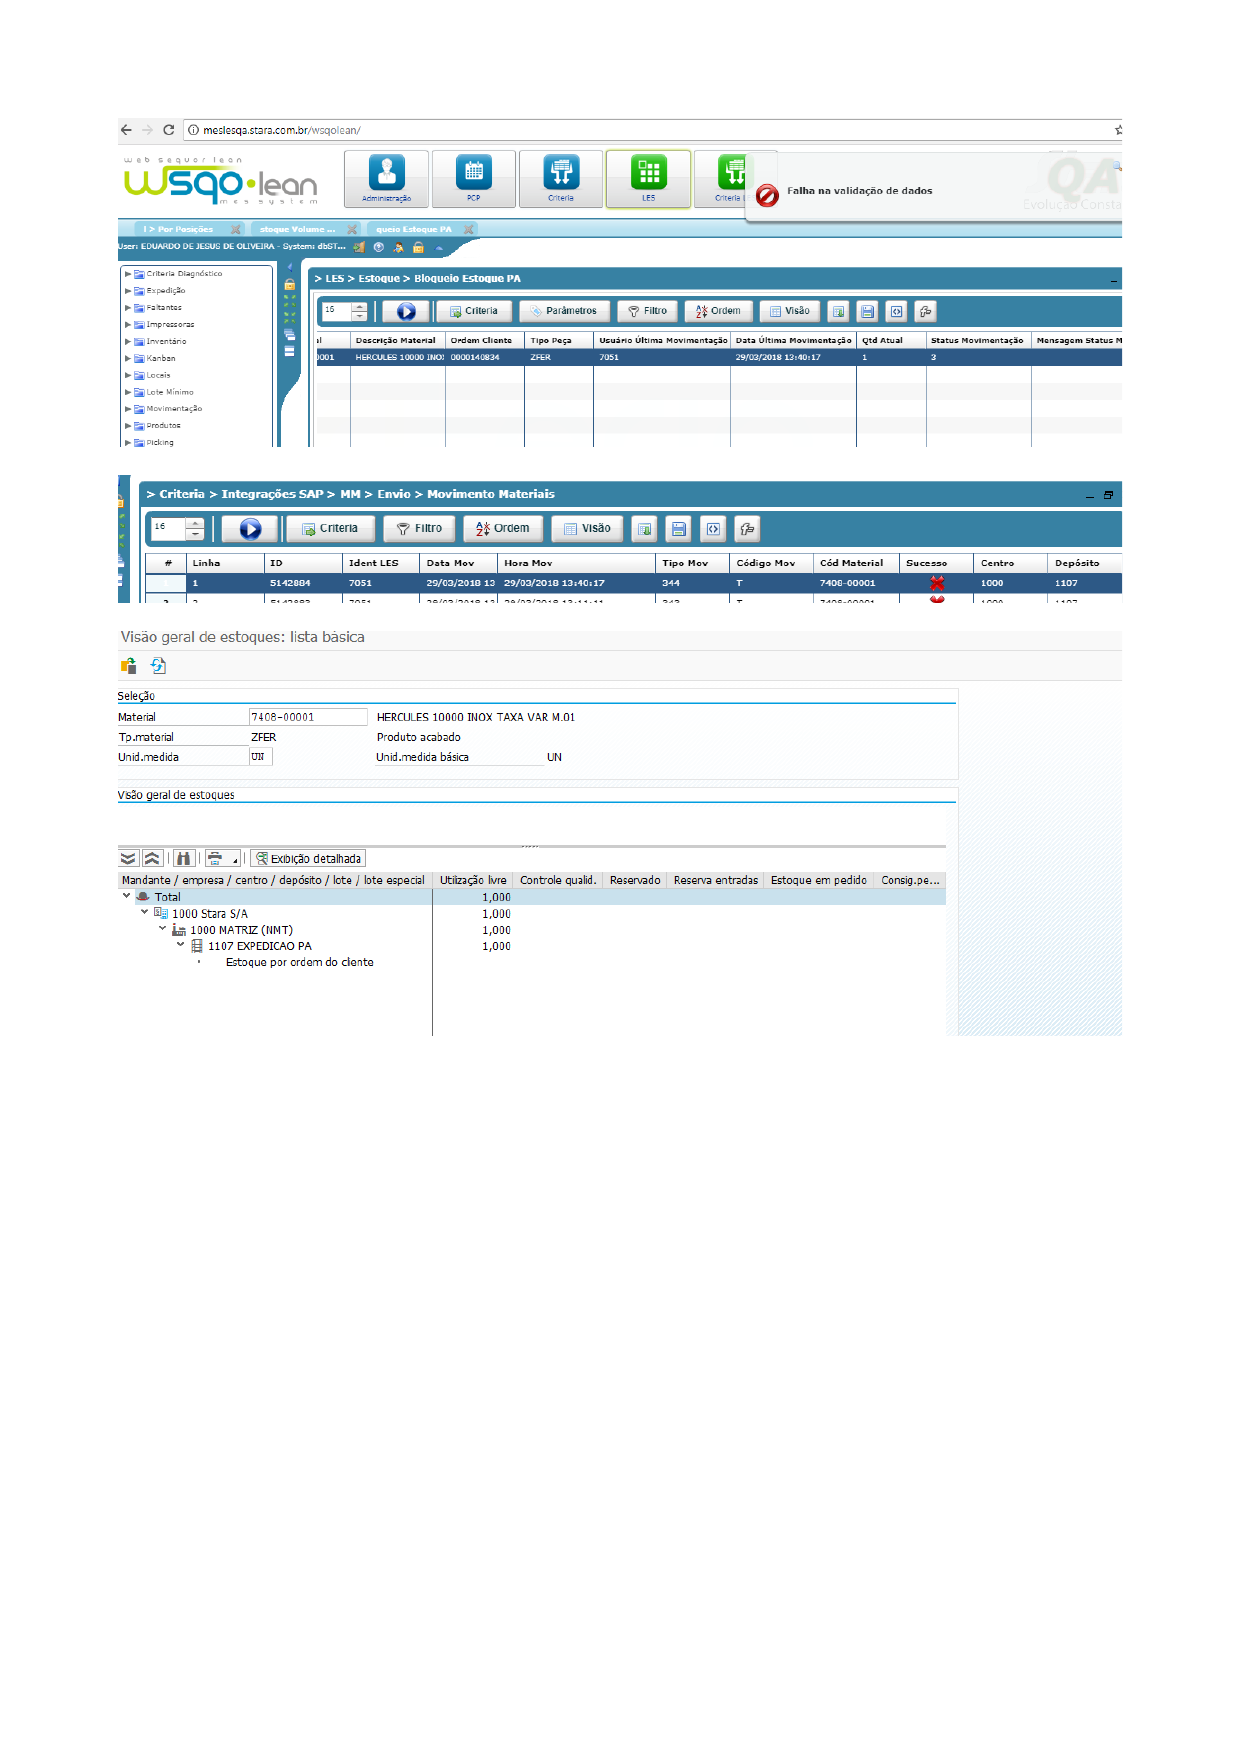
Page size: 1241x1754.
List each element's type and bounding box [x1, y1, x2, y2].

picture [118, 475, 1123, 603]
picture [118, 631, 1123, 1036]
picture [118, 118, 1123, 447]
